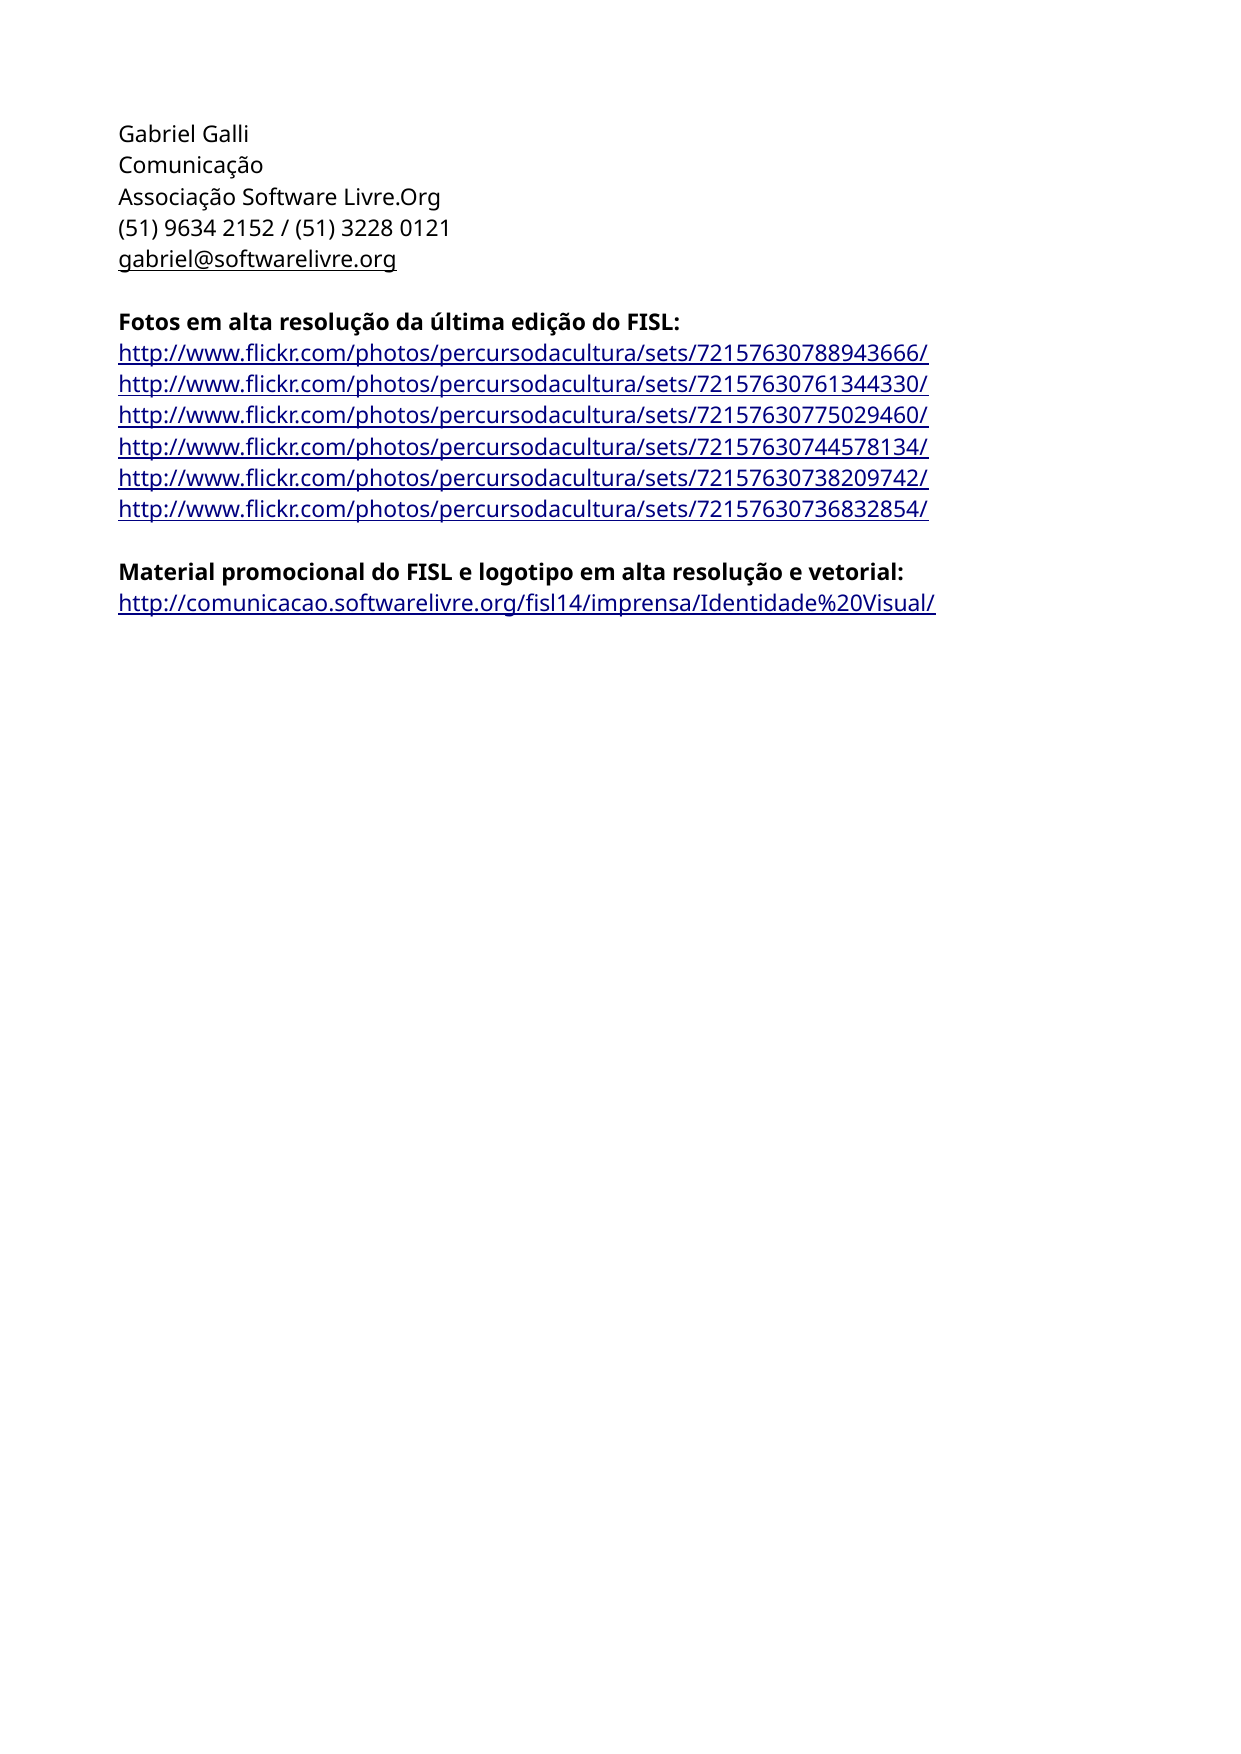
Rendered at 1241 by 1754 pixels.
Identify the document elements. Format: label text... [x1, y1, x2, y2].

text Fotos em alta resolução da última edição do FISL: http://www.flickr.com/photos/percursodacultura/sets/72157630788943666/ http://www.flickr.com/photos/percursodacultura/sets/72157630761344330/ http://www.flickr.com/photos/percursodacultura/sets/72157630775029460/ http://www.flickr.com/photos/percursodacultura/sets/72157630744578134/ http://www.flickr.com/photos/percursodacultura/sets/72157630738209742/ http://www.flickr.com/photos/percursodacultura/sets/72157630736832854/ Material promocional do FISL e logotipo em alta resolução e vetorial: http://comunicacao.softwarelivre.org/fisl14/imprensa/Identidade%20Visual/ [118, 306, 1122, 618]
text gabriel@softwarelivre.org [118, 243, 1122, 274]
text Associação Software Livre.Org (51) 9634 2152 / (51) 3228 0121 [118, 181, 1122, 243]
text Gabriel Galli Comunicação [118, 118, 1122, 181]
